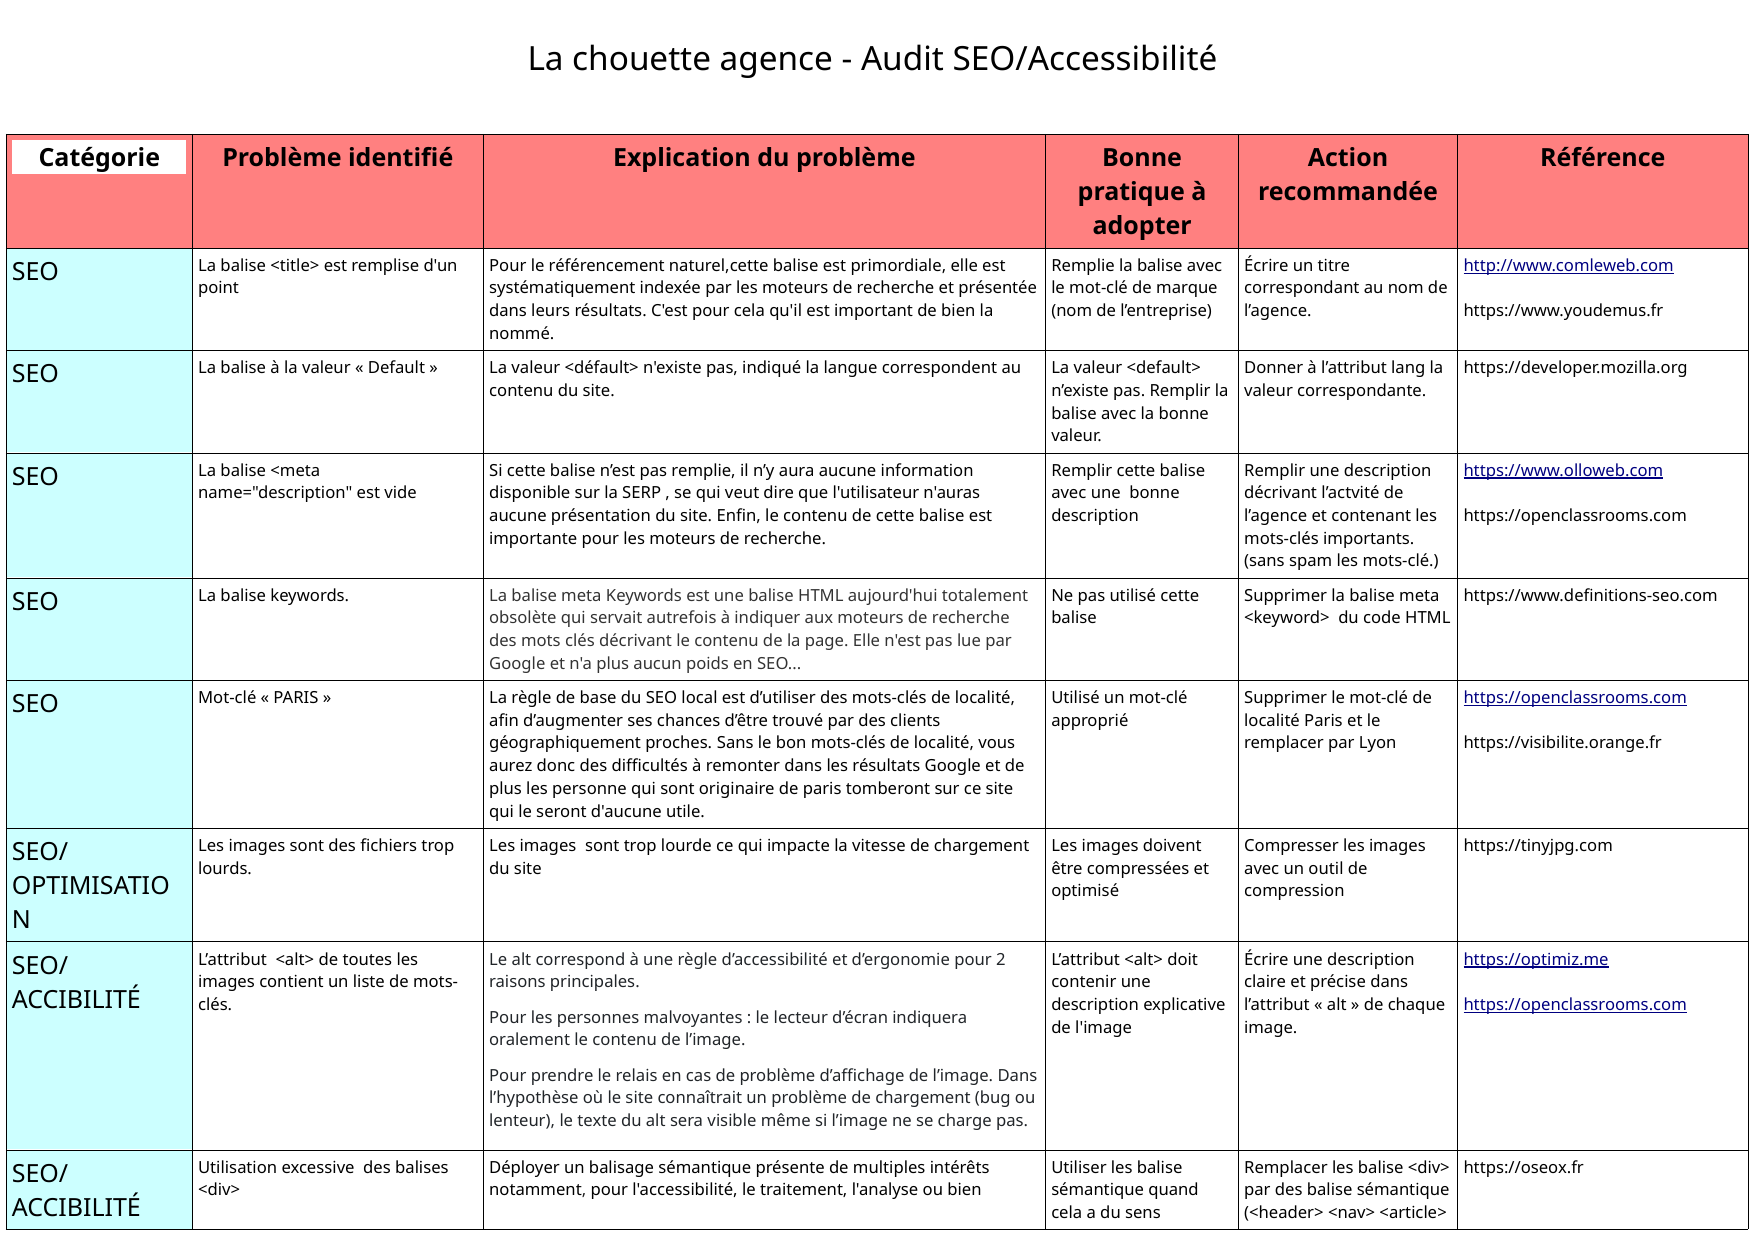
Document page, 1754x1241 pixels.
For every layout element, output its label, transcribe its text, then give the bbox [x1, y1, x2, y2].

table_cell Remplir une description décrivant l’actvité de l’agence et contenant les mots-clés importants.(sans spam les mots-clé.) [1239, 454, 1457, 577]
table_cell Supprimer le mot-clé de localité Paris et le remplacer par Lyon [1239, 681, 1457, 828]
table_cell Remplie la balise avec le mot-clé de marque (nom de l’entreprise) [1046, 249, 1238, 350]
table_cell La balise meta Keywords est une balise HTML aujourd'hui totalement obsolète qui servait autrefois à indiquer aux moteurs de recherche des mots clés décrivant le contenu de la page. Elle n'est pas lue par Google et n'a plus aucun poids en SEO... [484, 579, 1045, 680]
table_cell L’attribut <alt> doit contenir une description explicative de l'image [1046, 942, 1238, 1149]
table_cell Pour le référencement naturel,cette balise est primordiale, elle est systématiquement indexée par les moteurs de recherche et présentée dans leurs résultats. C'est pour cela qu'il est important de bien la nommé. [484, 249, 1045, 350]
table_cell SEO [7, 249, 192, 350]
table_header Action recommandée [1239, 135, 1457, 248]
table_cell SEO [7, 351, 192, 452]
table_cell La valeur <défault> n'existe pas, indiqué la langue correspondent au contenu du site. [484, 351, 1045, 452]
table_cell https://developer.mozilla.org [1458, 351, 1748, 452]
table_cell La balise <meta name="description" est vide [193, 454, 483, 577]
table_cell La règle de base du SEO local est d’utiliser des mots-clés de localité, afin d’augmenter ses chances d’être trouvé par des clients géographiquement proches. Sans le bon mots-clés de localité, vous aurez donc des difficultés à remonter dans les résultats Google et de plus les personne qui sont originaire de paris tomberont sur ce site qui le seront d'aucune utile. [484, 681, 1045, 828]
table_cell Les images sont des fichiers trop lourds. [193, 829, 483, 941]
table_cell Donner à l’attribut lang la valeur correspondante. [1239, 351, 1457, 452]
table_cell La balise <title> est remplise d'un point [193, 249, 483, 350]
text La chouette agence - Audit SEO/Accessibilité [6, 35, 1748, 80]
table_cell Supprimer la balise meta <keyword> du code HTML [1239, 579, 1457, 680]
table_cell Utilisé un mot-clé approprié [1046, 681, 1238, 828]
table_cell https://www.definitions-seo.com [1458, 579, 1748, 680]
table_cell Déployer un balisage sémantique présente de multiples intérêts notamment, pour l'accessibilité, le traitement, l'analyse ou bien [484, 1151, 1045, 1229]
table_cell https://tinyjpg.com [1458, 829, 1748, 941]
table_cell Ne pas utilisé cette balise [1046, 579, 1238, 680]
table_header Bonne pratique à adopter [1046, 135, 1238, 248]
table_cell https://www.olloweb.com https://openclassrooms.com [1458, 454, 1748, 577]
table_cell L’attribut <alt> de toutes les images contient un liste de mots-clés. [193, 942, 483, 1149]
table_header Problème identifié [193, 135, 483, 248]
table_cell Les images sont trop lourde ce qui impacte la vitesse de chargement du site [484, 829, 1045, 941]
table_cell SEO [7, 579, 192, 680]
table_cell SEO/ OPTIMISATION [7, 829, 192, 941]
table_cell Utilisation excessive des balises <div> [193, 1151, 483, 1229]
table_cell Le alt correspond à une règle d’accessibilité et d’ergonomie pour 2 raisons principales. Pour les personnes malvoyantes : le lecteur d’écran indiquera oralement le contenu de l’image. Pour prendre le relais en cas de problème d’affichage de l’image. Dans l’hypothèse où le site connaîtrait un problème de chargement (bug ou lenteur), le texte du alt sera visible même si l’image ne se charge pas. [484, 942, 1045, 1149]
table_cell Remplacer les balise <div> par des balise sémantique (<header> <nav> <article> [1239, 1151, 1457, 1229]
table_cell Compresser les images avec un outil de compression [1239, 829, 1457, 941]
table_header Référence [1458, 135, 1748, 248]
table_cell SEO/ ACCIBILITÉ [7, 1151, 192, 1229]
table_cell Remplir cette balise avec une bonne description [1046, 454, 1238, 577]
table_cell La valeur <default> n’existe pas. Remplir la balise avec la bonne valeur. [1046, 351, 1238, 452]
table_cell https://oseox.fr [1458, 1151, 1748, 1229]
table_cell La balise keywords. [193, 579, 483, 680]
table_cell Si cette balise n’est pas remplie, il n’y aura aucune information disponible sur la SERP , se qui veut dire que l'utilisateur n'auras aucune présentation du site. Enfin, le contenu de cette balise est importante pour les moteurs de recherche. [484, 454, 1045, 577]
table_cell Écrire une description claire et précise dans l’attribut « alt » de chaque image. [1239, 942, 1457, 1149]
table_cell https://openclassrooms.com https://visibilite.orange.fr [1458, 681, 1748, 828]
table_cell SEO [7, 454, 192, 577]
table_cell La balise à la valeur « Default » [193, 351, 483, 452]
table_cell Écrire un titre correspondant au nom de l’agence. [1239, 249, 1457, 350]
table_cell SEO/ ACCIBILITÉ [7, 942, 192, 1149]
table_cell Utiliser les balise sémantique quand cela a du sens [1046, 1151, 1238, 1229]
table_cell SEO [7, 681, 192, 828]
table_header Catégorie [7, 135, 192, 248]
table_cell http://www.comleweb.com https://www.youdemus.fr [1458, 249, 1748, 350]
table_header Explication du problème [484, 135, 1045, 248]
table_cell Mot-clé « PARIS » [193, 681, 483, 828]
table_cell Les images doivent être compressées et optimisé [1046, 829, 1238, 941]
table_cell https://optimiz.me https://openclassrooms.com [1458, 942, 1748, 1149]
